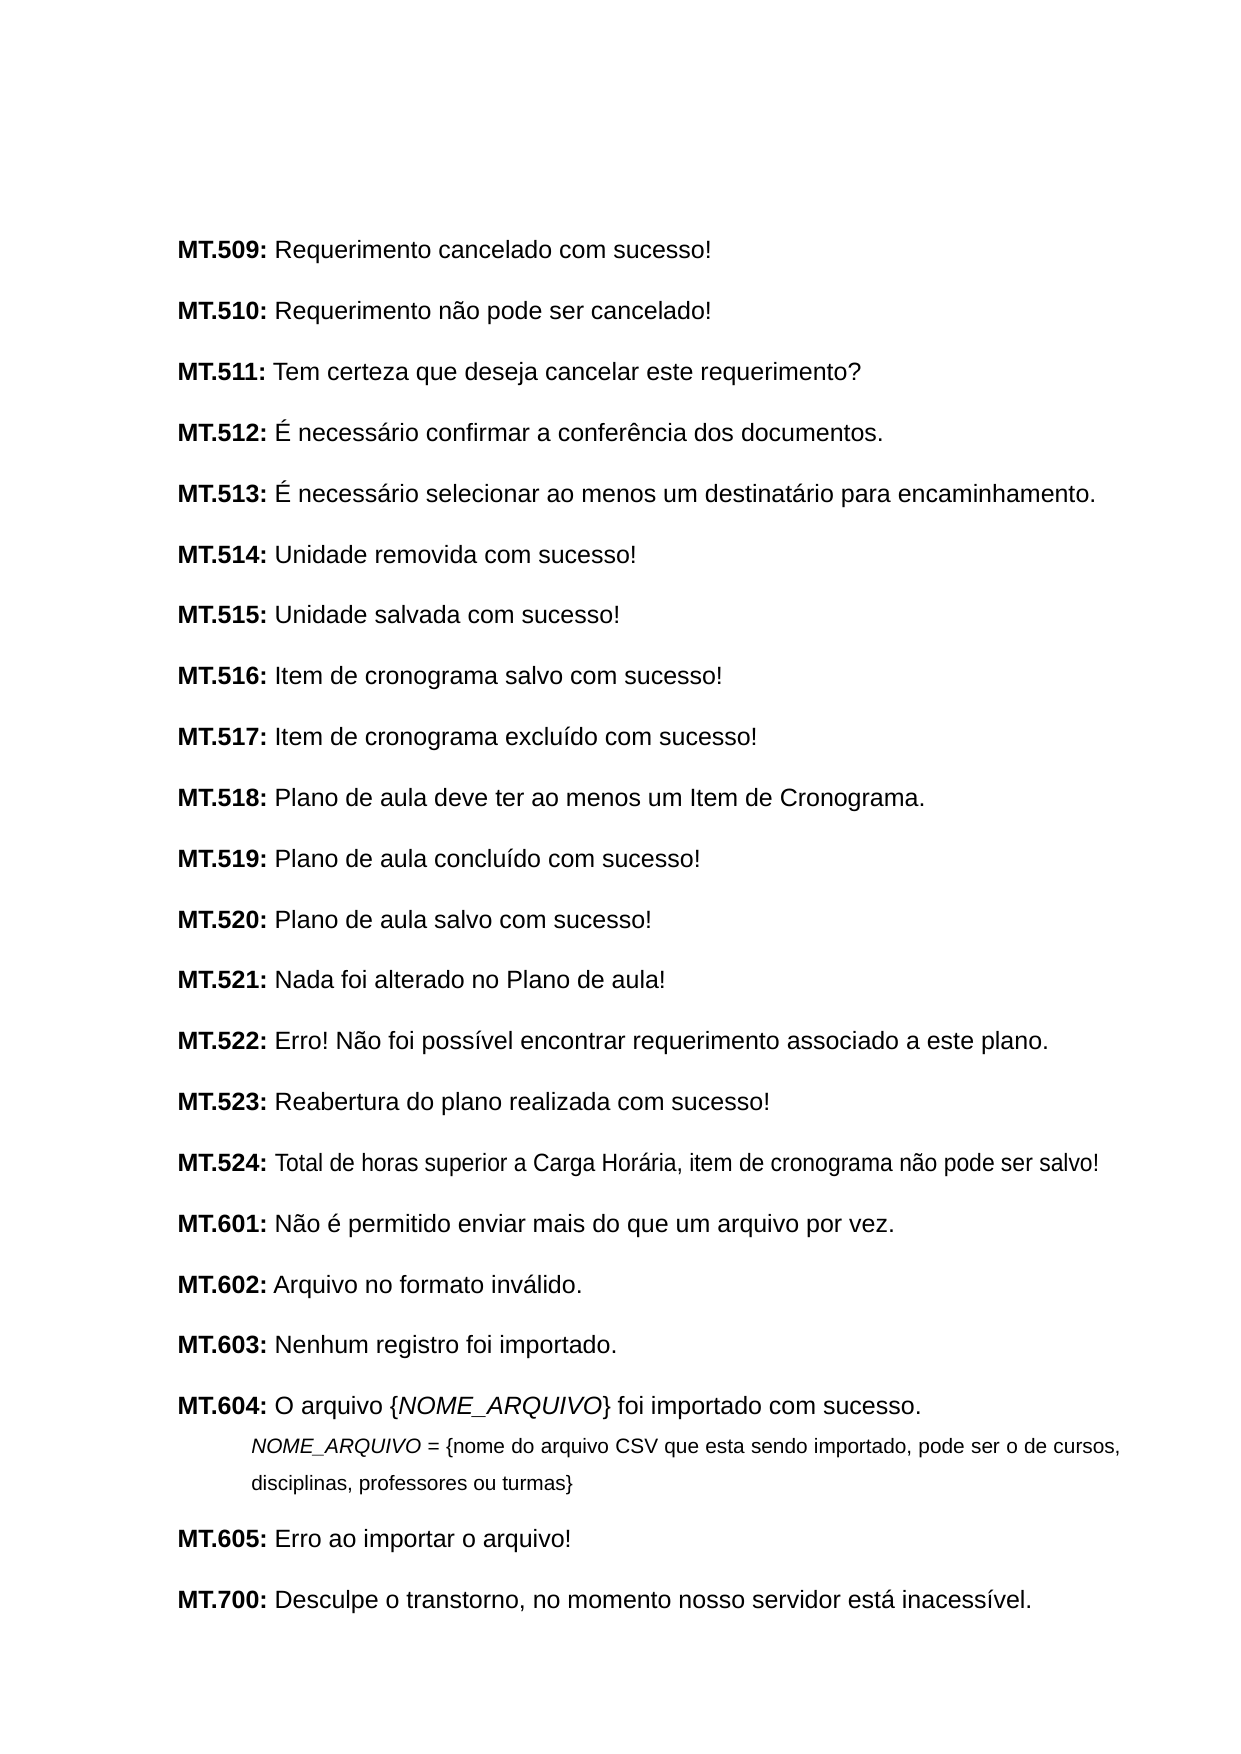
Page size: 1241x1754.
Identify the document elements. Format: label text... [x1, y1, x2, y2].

text MT.510: Requerimento não pode ser cancelado! [177, 296, 1122, 325]
text MT.522: Erro! Não foi possível encontrar requerimento associado a este plano. [177, 1026, 1122, 1055]
text MT.521: Nada foi alterado no Plano de aula! [177, 965, 1122, 994]
text MT.509: Requerimento cancelado com sucesso! [177, 235, 1122, 264]
text MT.512: É necessário confirmar a conferência dos documentos. [177, 418, 1122, 447]
text MT.524: Total de horas superior a Carga Horária, item de cronograma não pode ser salvo! [177, 1148, 1122, 1177]
text MT.516: Item de cronograma salvo com sucesso! [177, 661, 1122, 690]
text MT.604: O arquivo {NOME_ARQUIVO} foi importado com sucesso. [177, 1391, 1122, 1420]
text MT.518: Plano de aula deve ter ao menos um Item de Cronograma. [177, 783, 1122, 812]
text MT.514: Unidade removida com sucesso! [177, 539, 1122, 568]
text MT.700: Desculpe o transtorno, no momento nosso servidor está inacessível. [177, 1585, 1122, 1613]
text MT.517: Item de cronograma excluído com sucesso! [177, 722, 1122, 751]
text MT.520: Plano de aula salvo com sucesso! [177, 904, 1122, 933]
text MT.605: Erro ao importar o arquivo! [177, 1524, 1122, 1553]
text MT.602: Arquivo no formato inválido. [177, 1269, 1122, 1298]
text MT.523: Reabertura do plano realizada com sucesso! [177, 1087, 1122, 1116]
text MT.515: Unidade salvada com sucesso! [177, 600, 1122, 629]
text MT.513: É necessário selecionar ao menos um destinatário para encaminhamento. [177, 479, 1122, 507]
text NOME_ARQUIVO = {nome do arquivo CSV que esta sendo importado, pode ser o de cursos, disciplinas, professores ou turmas} [251, 1434, 1122, 1494]
text MT.519: Plano de aula concluído com sucesso! [177, 844, 1122, 872]
text MT.601: Não é permitido enviar mais do que um arquivo por vez. [177, 1209, 1122, 1237]
text MT.511: Tem certeza que deseja cancelar este requerimento? [177, 357, 1122, 386]
text MT.603: Nenhum registro foi importado. [177, 1330, 1122, 1359]
